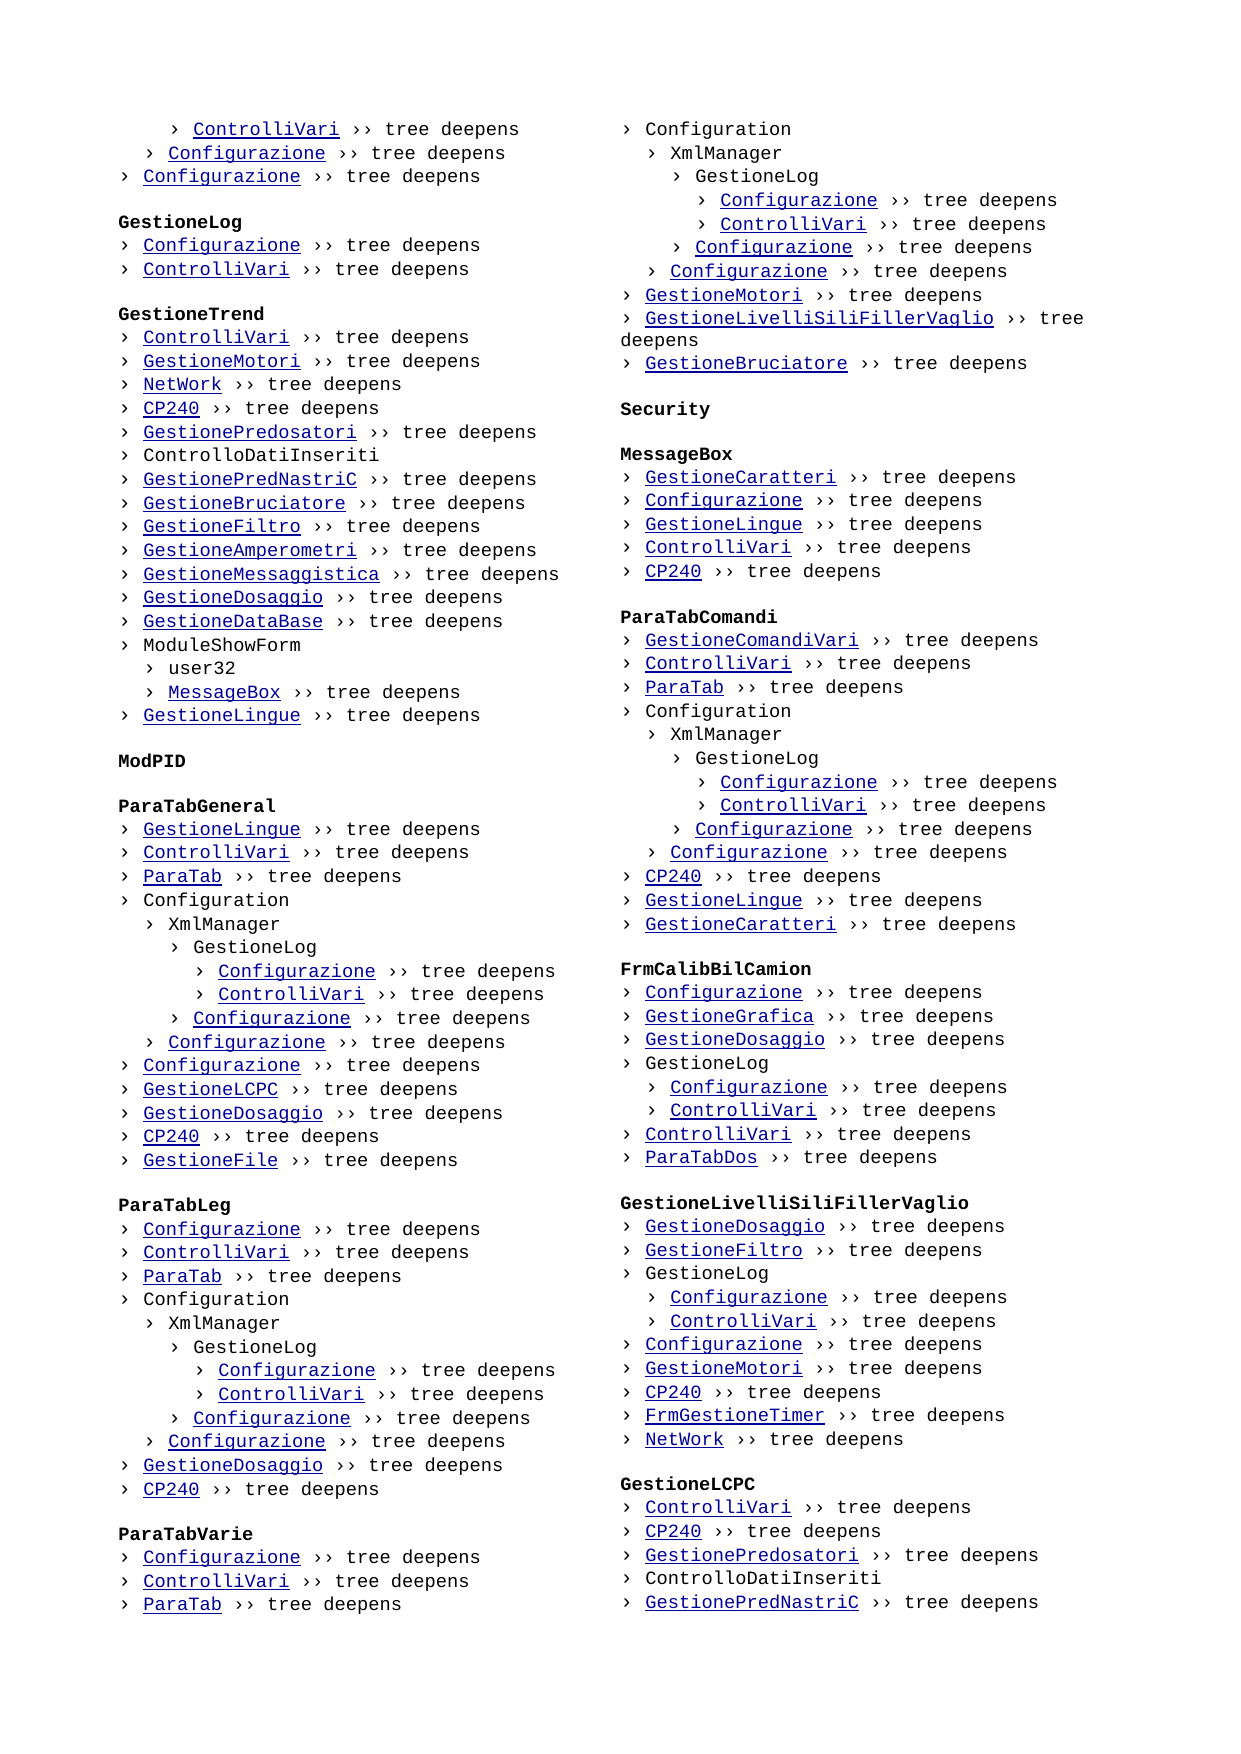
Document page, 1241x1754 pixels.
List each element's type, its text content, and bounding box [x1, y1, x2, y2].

text › Configurazione ›› tree deepens [620, 842, 1122, 865]
text › Configurazione ›› tree deepens [118, 165, 620, 189]
text › ControlliVari ›› tree deepens [620, 1099, 1122, 1123]
text › Configuration [620, 118, 1122, 142]
text › GestioneAmperometri ›› tree deepens [118, 539, 620, 563]
text › Configuration [118, 1288, 620, 1312]
text › Configurazione ›› tree deepens [118, 1031, 620, 1054]
text › Configurazione ›› tree deepens [118, 1546, 620, 1570]
text › CP240 ›› tree deepens [118, 397, 620, 421]
text › ParaTab ›› tree deepens [118, 1593, 620, 1617]
text › Configurazione ›› tree deepens [620, 771, 1122, 794]
text › ControlliVari ›› tree deepens [118, 1383, 620, 1407]
text › GestioneDataBase ›› tree deepens [118, 610, 620, 633]
text › GestionePredosatori ›› tree deepens [118, 421, 620, 444]
text › ControlliVari ›› tree deepens [118, 118, 620, 142]
text › Configurazione ›› tree deepens [118, 1217, 620, 1241]
text › CP240 ›› tree deepens [118, 1125, 620, 1149]
text › Configurazione ›› tree deepens [620, 1286, 1122, 1310]
text › GestioneDosaggio ›› tree deepens [118, 1102, 620, 1125]
text ParaTabLeg [118, 1196, 620, 1217]
text MessageBox [620, 444, 1122, 466]
text › Configurazione ›› tree deepens [118, 960, 620, 983]
text › ParaTabDos ›› tree deepens [620, 1147, 1122, 1170]
text › GestioneLingue ›› tree deepens [620, 889, 1122, 912]
text › ControlliVari ›› tree deepens [620, 794, 1122, 818]
text › Configurazione ›› tree deepens [118, 1407, 620, 1430]
text › ControlliVari ›› tree deepens [118, 1570, 620, 1593]
text › Configuration [620, 700, 1122, 723]
text › XmlManager [620, 723, 1122, 747]
text › ControlliVari ›› tree deepens [118, 258, 620, 281]
text GestioneLivelliSiliFillerVaglio [620, 1194, 1122, 1215]
text GestioneTrend [118, 305, 620, 326]
text › GestioneLog [118, 936, 620, 960]
text › XmlManager [620, 142, 1122, 165]
text › ControlliVari ›› tree deepens [620, 652, 1122, 676]
text › CP240 ›› tree deepens [620, 560, 1122, 584]
text › GestioneComandiVari ›› tree deepens [620, 629, 1122, 652]
text › GestioneDosaggio ›› tree deepens [118, 586, 620, 610]
text › GestioneGrafica ›› tree deepens [620, 1005, 1122, 1028]
text › NetWork ›› tree deepens [118, 373, 620, 397]
text › GestioneFiltro ›› tree deepens [118, 515, 620, 539]
text › GestioneLingue ›› tree deepens [118, 818, 620, 842]
text ParaTabGeneral [118, 797, 620, 818]
text › NetWork ›› tree deepens [620, 1428, 1122, 1452]
text › Configurazione ›› tree deepens [620, 236, 1122, 260]
text › ParaTab ›› tree deepens [118, 1265, 620, 1288]
text › Configurazione ›› tree deepens [620, 981, 1122, 1005]
text › FrmGestioneTimer ›› tree deepens [620, 1404, 1122, 1428]
text › Configurazione ›› tree deepens [118, 1430, 620, 1454]
text › Configurazione ›› tree deepens [620, 818, 1122, 842]
text › Configurazione ›› tree deepens [620, 260, 1122, 284]
text GestioneLCPC [620, 1475, 1122, 1496]
text ModPID [118, 752, 620, 773]
text › ControlliVari ›› tree deepens [118, 1241, 620, 1265]
text › GestioneMotori ›› tree deepens [118, 350, 620, 373]
text › ControlloDatiInseriti [118, 444, 620, 468]
text › GestioneLingue ›› tree deepens [620, 513, 1122, 537]
text › GestioneMotori ›› tree deepens [620, 1357, 1122, 1381]
text › ControlliVari ›› tree deepens [118, 983, 620, 1007]
text › GestioneDosaggio ›› tree deepens [620, 1215, 1122, 1239]
text › GestioneMessaggistica ›› tree deepens [118, 563, 620, 586]
text › Configurazione ›› tree deepens [118, 1054, 620, 1078]
text › Configurazione ›› tree deepens [620, 489, 1122, 513]
text › ModuleShowForm [118, 633, 620, 657]
text › GestioneLog [118, 1336, 620, 1359]
text › ControlliVari ›› tree deepens [620, 1496, 1122, 1520]
text › CP240 ›› tree deepens [620, 1381, 1122, 1404]
text ParaTabComandi [620, 607, 1122, 629]
text ParaTabVarie [118, 1525, 620, 1546]
text › GestioneBruciatore ›› tree deepens [118, 492, 620, 515]
text › ControlliVari ›› tree deepens [620, 537, 1122, 560]
text › GestioneFiltro ›› tree deepens [620, 1239, 1122, 1262]
text Security [620, 399, 1122, 421]
text › ControlliVari ›› tree deepens [620, 1123, 1122, 1147]
text › GestioneLog [620, 1262, 1122, 1286]
text › GestioneMotori ›› tree deepens [620, 284, 1122, 307]
text › GestioneDosaggio ›› tree deepens [118, 1454, 620, 1478]
text › Configurazione ›› tree deepens [620, 189, 1122, 213]
text › Configurazione ›› tree deepens [118, 142, 620, 165]
text › ControlliVari ›› tree deepens [620, 1310, 1122, 1333]
text › ControlliVari ›› tree deepens [620, 213, 1122, 236]
text › GestioneLivelliSiliFillerVaglio ›› tree deepens [620, 307, 1122, 352]
text › Configurazione ›› tree deepens [620, 1076, 1122, 1099]
text › GestioneDosaggio ›› tree deepens [620, 1028, 1122, 1052]
text › ParaTab ›› tree deepens [118, 865, 620, 889]
text › GestionePredNastriC ›› tree deepens [118, 468, 620, 492]
text › GestioneLingue ›› tree deepens [118, 704, 620, 728]
text › XmlManager [118, 912, 620, 936]
text GestioneLog [118, 213, 620, 234]
text › user32 [118, 657, 620, 681]
text › Configurazione ›› tree deepens [118, 234, 620, 258]
text › Configurazione ›› tree deepens [620, 1333, 1122, 1357]
text › XmlManager [118, 1312, 620, 1336]
text › Configuration [118, 889, 620, 912]
text › CP240 ›› tree deepens [118, 1478, 620, 1501]
text › GestioneLog [620, 747, 1122, 771]
text › MessageBox ›› tree deepens [118, 681, 620, 704]
text › GestioneCaratteri ›› tree deepens [620, 912, 1122, 936]
text › GestioneLCPC ›› tree deepens [118, 1078, 620, 1102]
text › GestionePredosatori ›› tree deepens [620, 1544, 1122, 1567]
text › ControlloDatiInseriti [620, 1567, 1122, 1591]
text › GestioneLog [620, 165, 1122, 189]
text › GestioneFile ›› tree deepens [118, 1149, 620, 1173]
text › GestioneLog [620, 1052, 1122, 1076]
text › Configurazione ›› tree deepens [118, 1007, 620, 1031]
text › GestioneBruciatore ›› tree deepens [620, 352, 1122, 376]
text › ControlliVari ›› tree deepens [118, 326, 620, 350]
text FrmCalibBilCamion [620, 960, 1122, 981]
text › GestioneCaratteri ›› tree deepens [620, 466, 1122, 489]
text › GestionePredNastriC ›› tree deepens [620, 1591, 1122, 1615]
text › ParaTab ›› tree deepens [620, 676, 1122, 700]
text › Configurazione ›› tree deepens [118, 1359, 620, 1383]
text › CP240 ›› tree deepens [620, 865, 1122, 889]
text › ControlliVari ›› tree deepens [118, 842, 620, 865]
text › CP240 ›› tree deepens [620, 1520, 1122, 1544]
